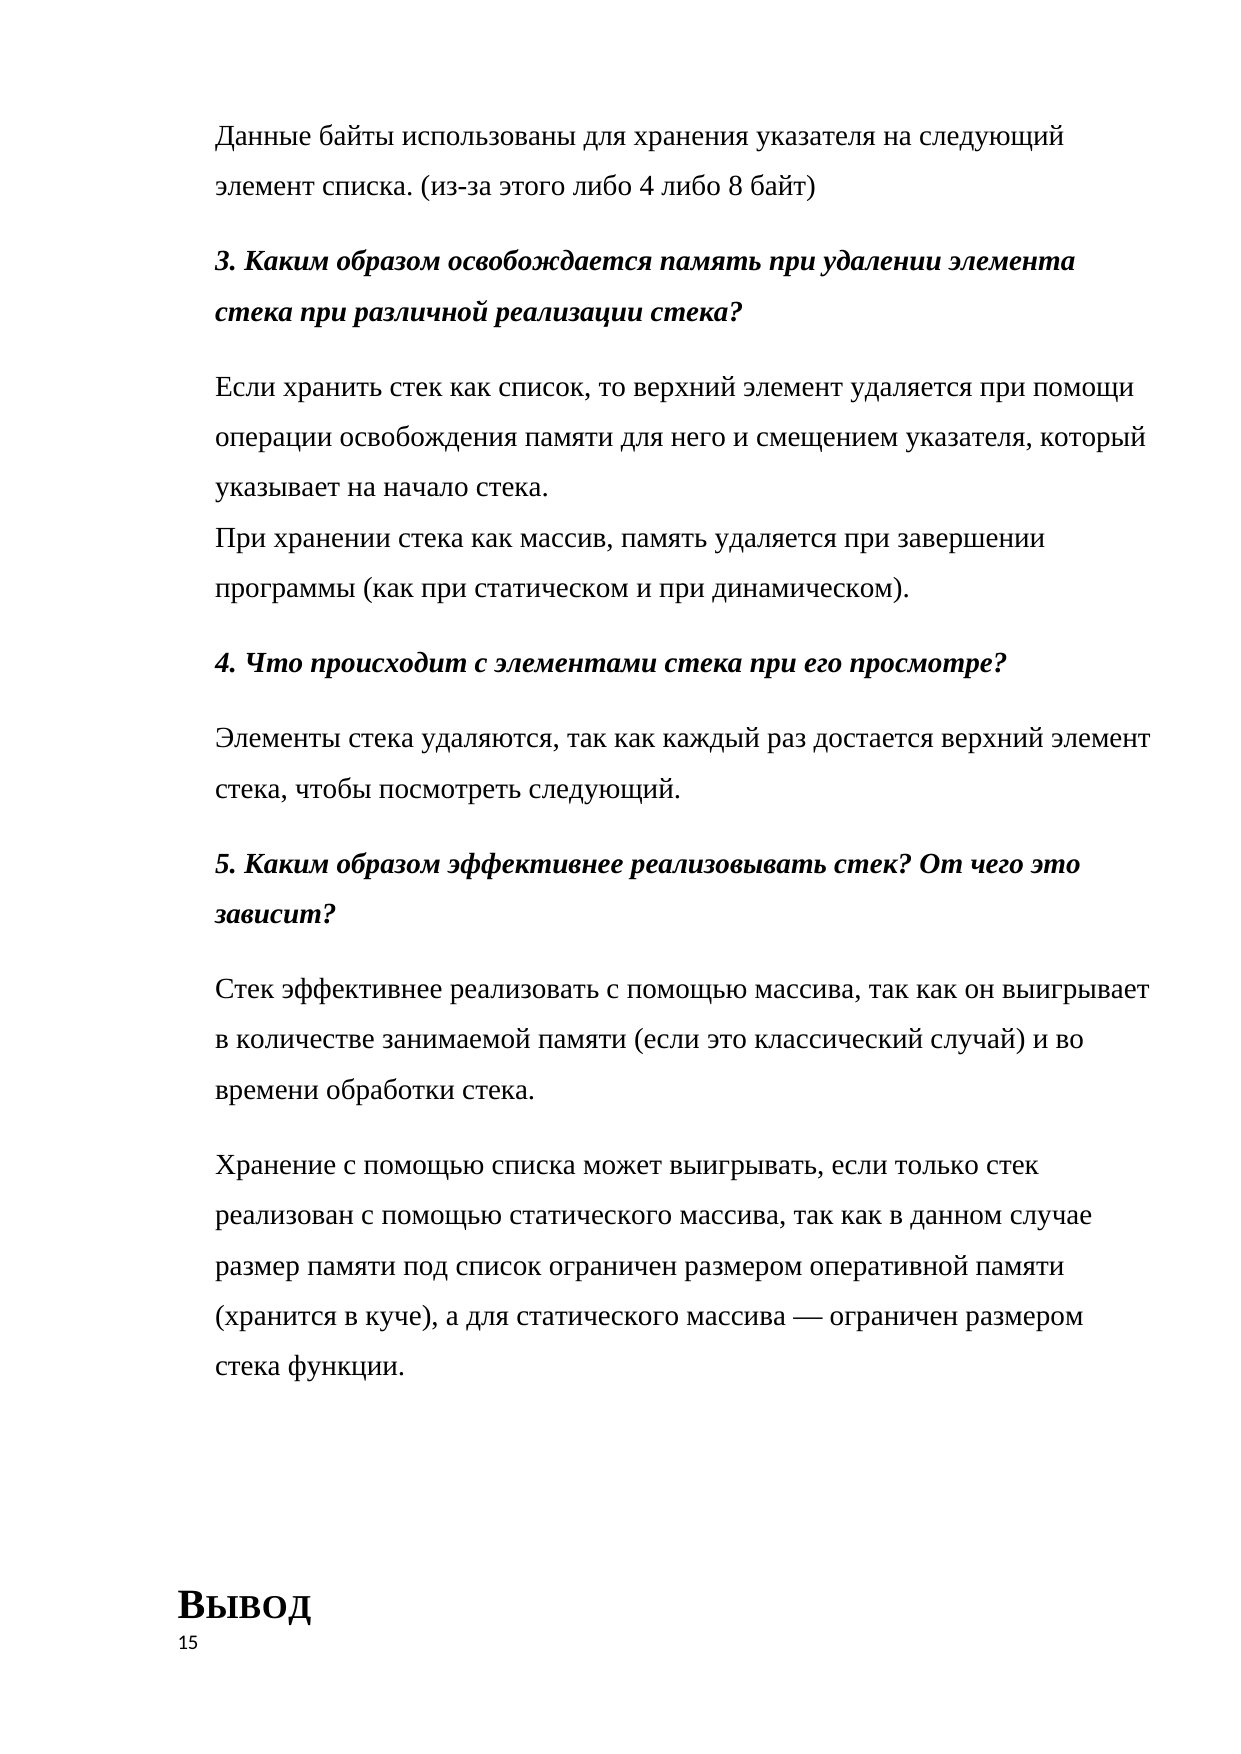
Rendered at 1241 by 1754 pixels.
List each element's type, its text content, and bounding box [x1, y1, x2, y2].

list Хранение с помощью списка может выигрывать, если только стек реализован с помощью статического массива, так как в данном случае размер памяти под список ограничен размером оперативной памяти (хранится в куче), а для статического массива — ограничен размером стека функции. [215, 1147, 1152, 1382]
list 5. Каким образом эффективнее реализовывать стек? От чего это зависит? [215, 846, 1152, 930]
list Элементы стека удаляются, так как каждый раз достается верхний элемент стека, чтобы посмотреть следующий. [215, 720, 1152, 804]
list Данные байты использованы для хранения указателя на следующий элемент списка. (из-за этого либо 4 либо 8 байт) [215, 118, 1152, 202]
list 4. Что происходит с элементами стека при его просмотре? [215, 645, 1152, 679]
list Если хранить стек как список, то верхний элемент удаляется при помощи операции освобождения памяти для него и смещением указателя, который указывает на начало стека. При хранении стека как массив, память удаляется при завершении программы (как при статическом и при динамическом). [215, 369, 1152, 604]
list 3. Каким образом освобождается память при удалении элемента стека при различной реализации стека? [215, 243, 1152, 327]
list Стек эффективнее реализовать с помощью массива, так как он выигрывает в количестве занимаемой памяти (если это классический случай) и во времени обработки стека. [215, 971, 1152, 1105]
subtitle Вывод [177, 1580, 1152, 1628]
